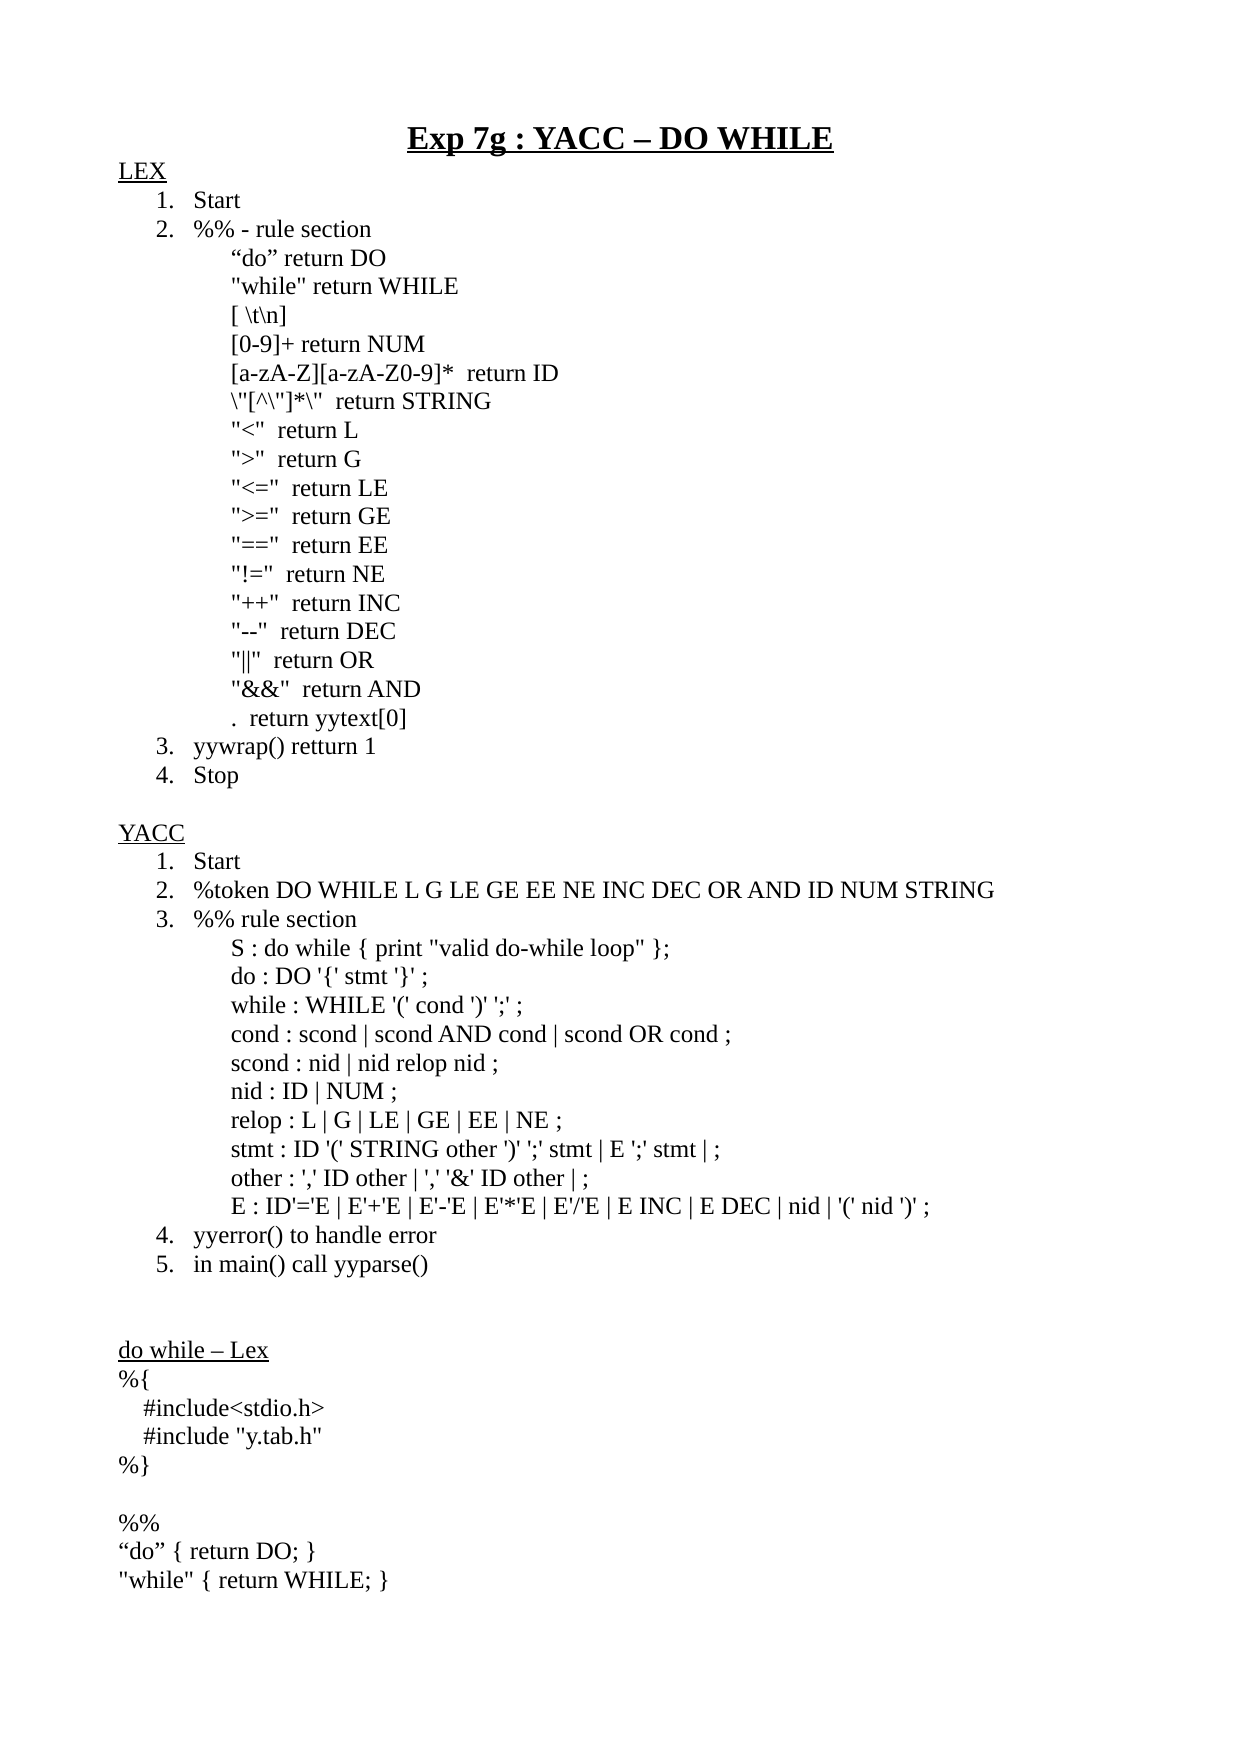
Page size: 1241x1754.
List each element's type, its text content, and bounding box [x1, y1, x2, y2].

list [a-zA-Z][a-zA-Z0-9]* return ID [193, 358, 1122, 386]
list "&&" return AND [193, 674, 1122, 703]
list ">=" return GE [193, 501, 1122, 530]
text %{ [118, 1364, 1122, 1393]
list [0-9]+ return NUM [193, 329, 1122, 358]
text YACC [118, 818, 1122, 846]
list "!=" return NE [193, 559, 1122, 588]
list Start [156, 846, 1122, 875]
list Stop [156, 760, 1122, 789]
text #include<stdio.h> [118, 1393, 1122, 1421]
list other : ',' ID other | ',' '&' ID other | ; [193, 1163, 1122, 1191]
text LEX [118, 156, 1122, 185]
list Start [156, 185, 1122, 214]
list “do” return DO [193, 243, 1122, 271]
text “do” { return DO; } [118, 1536, 1122, 1565]
list stmt : ID '(' STRING other ')' ';' stmt | E ';' stmt | ; [193, 1134, 1122, 1163]
text "while" { return WHILE; } [118, 1565, 1122, 1594]
list %token DO WHILE L G LE GE EE NE INC DEC OR AND ID NUM STRING [156, 875, 1122, 904]
list "--" return DEC [193, 616, 1122, 645]
list yywrap() retturn 1 [156, 731, 1122, 760]
list . return yytext[0] [193, 703, 1122, 731]
list nid : ID | NUM ; [193, 1076, 1122, 1105]
list "<=" return LE [193, 473, 1122, 501]
text #include "y.tab.h" [118, 1421, 1122, 1450]
list relop : L | G | LE | GE | EE | NE ; [193, 1105, 1122, 1134]
list yyerror() to handle error [156, 1220, 1122, 1249]
list "<" return L [193, 415, 1122, 444]
list scond : nid | nid relop nid ; [193, 1048, 1122, 1076]
text Exp 7g : YACC – DO WHILE [118, 118, 1122, 156]
list "++" return INC [193, 588, 1122, 616]
list "==" return EE [193, 530, 1122, 559]
list "||" return OR [193, 645, 1122, 674]
text do while – Lex [118, 1335, 1122, 1364]
list S : do while { print "valid do-while loop" }; [193, 933, 1122, 961]
list [ \t\n] [193, 300, 1122, 329]
list %% - rule section [156, 214, 1122, 243]
list in main() call yyparse() [156, 1249, 1122, 1278]
list %% rule section [156, 904, 1122, 933]
text %} [118, 1450, 1122, 1479]
list \"[^\"]*\" return STRING [193, 386, 1122, 415]
list ">" return G [193, 444, 1122, 473]
list cond : scond | scond AND cond | scond OR cond ; [193, 1019, 1122, 1048]
list "while" return WHILE [193, 271, 1122, 300]
text %% [118, 1508, 1122, 1536]
list E : ID'='E | E'+'E | E'-'E | E'*'E | E'/'E | E INC | E DEC | nid | '(' nid ')' ; [193, 1191, 1122, 1220]
list do : DO '{' stmt '}' ; [193, 961, 1122, 990]
list while : WHILE '(' cond ')' ';' ; [193, 990, 1122, 1019]
